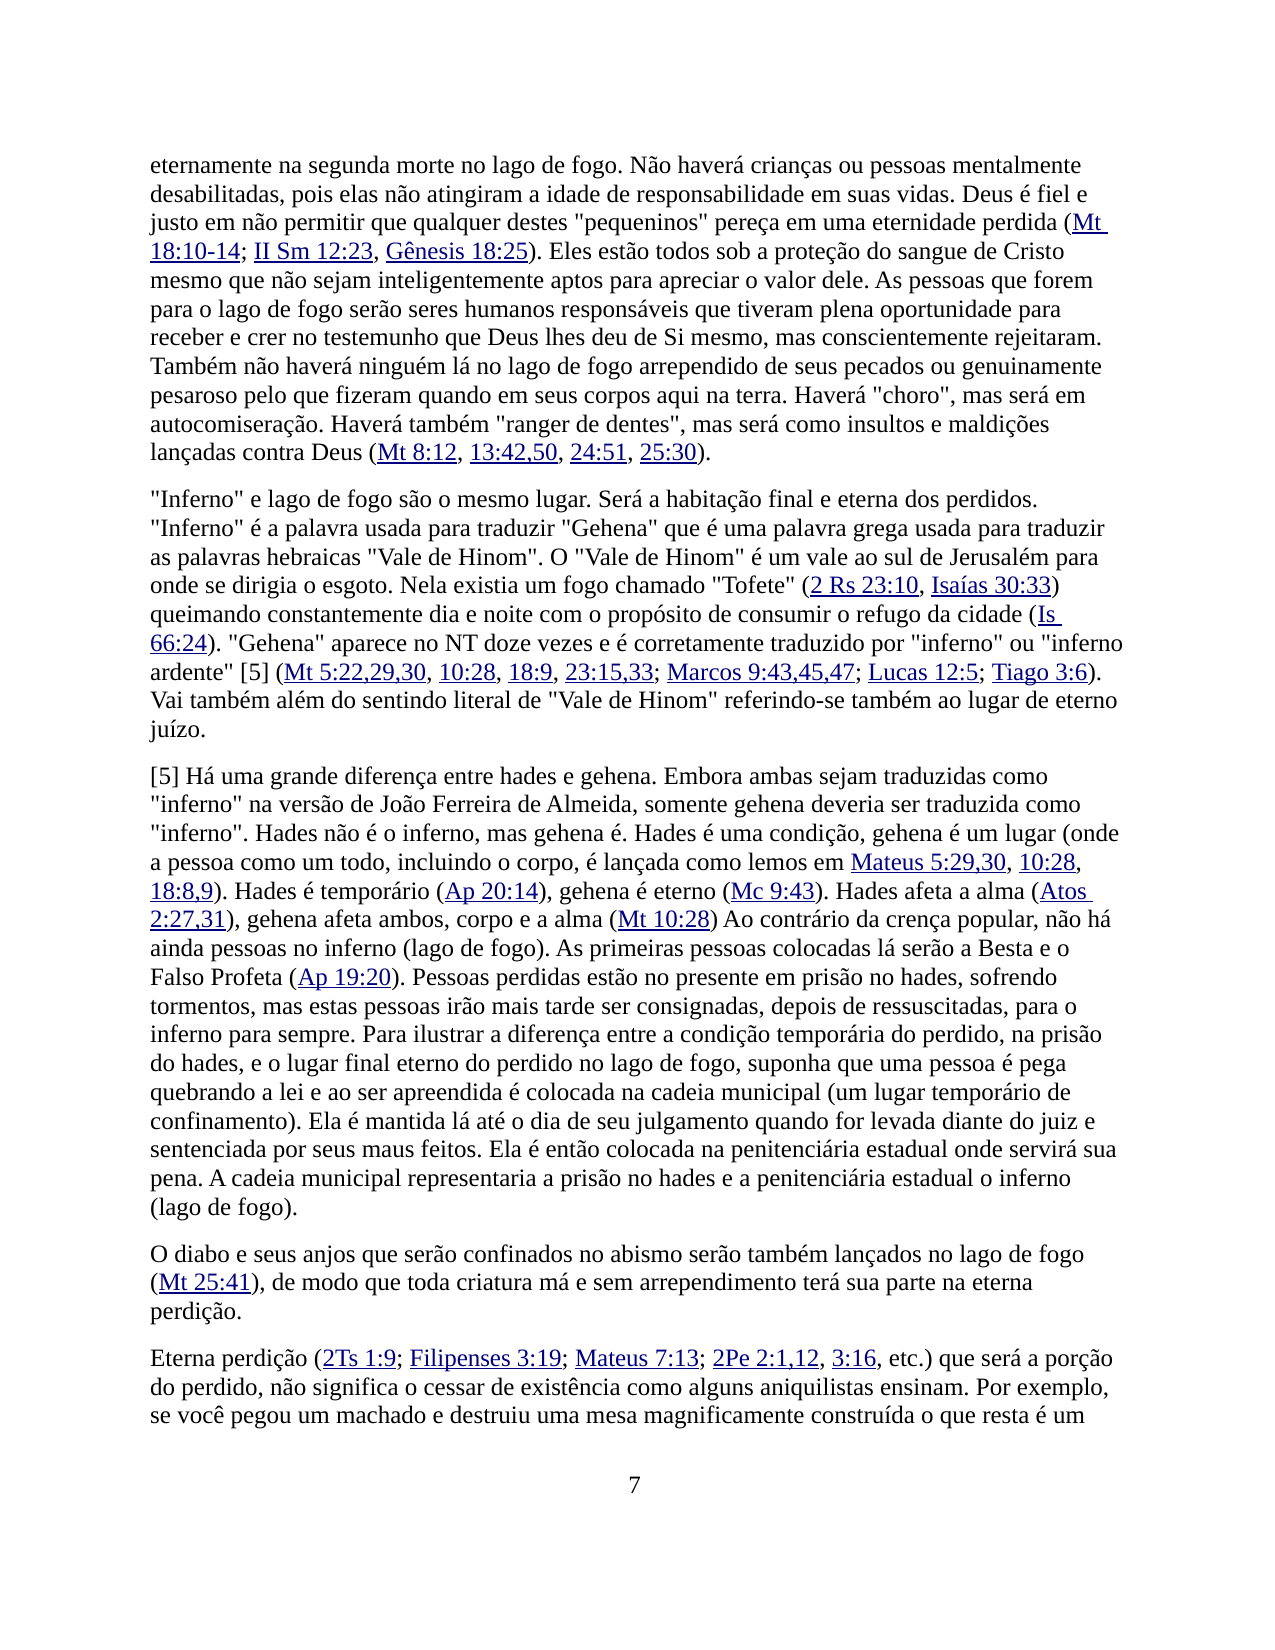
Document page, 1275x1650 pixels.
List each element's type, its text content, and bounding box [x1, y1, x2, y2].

text [5] Há uma grande diferença entre hades e gehena. Embora ambas sejam traduzidas como "inferno" na versão de João Ferreira de Almeida, somente gehena deveria ser traduzida como "inferno". Hades não é o inferno, mas gehena é. Hades é uma condição, gehena é um lugar (onde a pessoa como um todo, incluindo o corpo, é lançada como lemos em Mateus 5:29,30, 10:28, 18:8,9). Hades é temporário (Ap 20:14), gehena é eterno (Mc 9:43). Hades afeta a alma (Atos 2:27,31), gehena afeta ambos, corpo e a alma (Mt 10:28) Ao contrário da crença popular, não há ainda pessoas no inferno (lago de fogo). As primeiras pessoas colocadas lá serão a Besta e o Falso Profeta (Ap 19:20). Pessoas perdidas estão no presente em prisão no hades, sofrendo tormentos, mas estas pessoas irão mais tarde ser consignadas, depois de ressuscitadas, para o inferno para sempre. Para ilustrar a diferença entre a condição temporária do perdido, na prisão do hades, e o lugar final eterno do perdido no lago de fogo, suponha que uma pessoa é pega quebrando a lei e ao ser apreendida é colocada na cadeia municipal (um lugar temporário de confinamento). Ela é mantida lá até o dia de seu julgamento quando for levada diante do juiz e sentenciada por seus maus feitos. Ela é então colocada na penitenciária estadual onde servirá sua pena. A cadeia municipal representaria a prisão no hades e a penitenciária estadual o inferno (lago de fogo). [150, 761, 1125, 1221]
text Eterna perdição (2Ts 1:9; Filipenses 3:19; Mateus 7:13; 2Pe 2:1,12, 3:16, etc.) que será a porção do perdido, não significa o cessar de existência como alguns aniquilistas ensinam. Por exemplo, se você pegou um machado e destruiu uma mesa magnificamente construída o que resta é um [150, 1343, 1125, 1429]
text "Inferno" e lago de fogo são o mesmo lugar. Será a habitação final e eterna dos perdidos. "Inferno" é a palavra usada para traduzir "Gehena" que é uma palavra grega usada para traduzir as palavras hebraicas "Vale de Hinom". O "Vale de Hinom" é um vale ao sul de Jerusalém para onde se dirigia o esgoto. Nela existia um fogo chamado "Tofete" (2 Rs 23:10, Isaías 30:33) queimando constantemente dia e noite com o propósito de consumir o refugo da cidade (Is 66:24). "Gehena" aparece no NT doze vezes e é corretamente traduzido por "inferno" ou "inferno ardente" [5] (Mt 5:22,29,30, 10:28, 18:9, 23:15,33; Marcos 9:43,45,47; Lucas 12:5; Tiago 3:6). Vai também além do sentindo literal de "Vale de Hinom" referindo-se também ao lugar de eterno juízo. [150, 484, 1125, 743]
text eternamente na segunda morte no lago de fogo. Não haverá crianças ou pessoas mentalmente desabilitadas, pois elas não atingiram a idade de responsabilidade em suas vidas. Deus é fiel e justo em não permitir que qualquer destes "pequeninos" pereça em uma eternidade perdida (Mt 18:10-14; II Sm 12:23, Gênesis 18:25). Eles estão todos sob a proteção do sangue de Cristo mesmo que não sejam inteligentemente aptos para apreciar o valor dele. As pessoas que forem para o lago de fogo serão seres humanos responsáveis que tiveram plena oportunidade para receber e crer no testemunho que Deus lhes deu de Si mesmo, mas conscientemente rejeitaram. Também não haverá ninguém lá no lago de fogo arrependido de seus pecados ou genuinamente pesaroso pelo que fizeram quando em seus corpos aqui na terra. Haverá "choro", mas será em autocomiseração. Haverá também "ranger de dentes", mas será como insultos e maldições lançadas contra Deus (Mt 8:12, 13:42,50, 24:51, 25:30). [150, 150, 1125, 466]
text O diabo e seus anjos que serão confinados no abismo serão também lançados no lago de fogo (Mt 25:41), de modo que toda criatura má e sem arrependimento terá sua parte na eterna perdição. [150, 1239, 1125, 1325]
